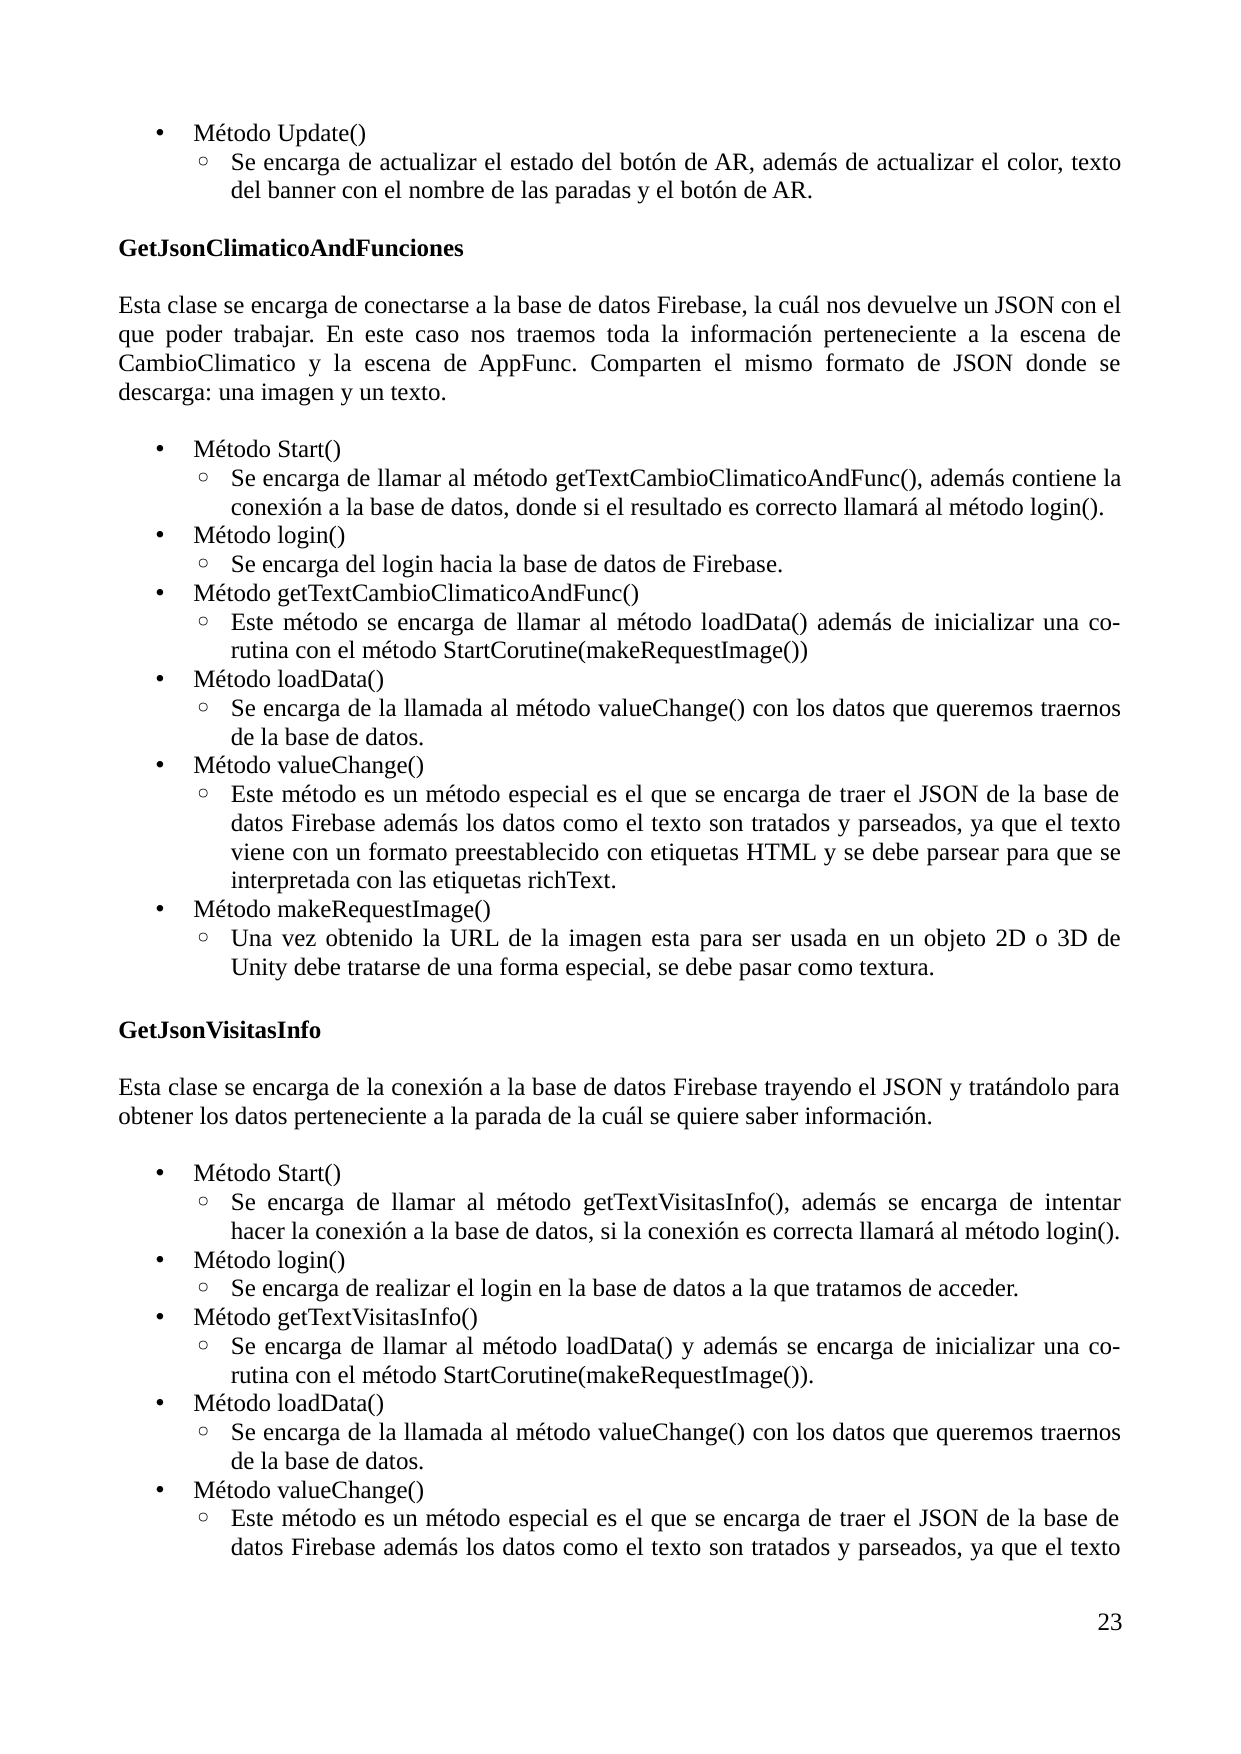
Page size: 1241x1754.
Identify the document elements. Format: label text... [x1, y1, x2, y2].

list Método login() [156, 1245, 1122, 1273]
list Se encarga de llamar al método getTextCambioClimaticoAndFunc(), además contiene la conexión a la base de datos, donde si el resultado es correcto llamará al método login(). [193, 463, 1122, 521]
list Método loadData() [156, 1388, 1122, 1417]
list Método valueChange() [156, 1475, 1122, 1503]
list Método Start() [156, 1158, 1122, 1187]
list Se encarga de llamar al método loadData() y además se encarga de inicializar una co-rutina con el método StartCorutine(makeRequestImage()). [193, 1331, 1122, 1388]
list Se encarga de la llamada al método valueChange() con los datos que queremos traernos de la base de datos. [193, 693, 1122, 751]
list Se encarga de actualizar el estado del botón de AR, además de actualizar el color, texto del banner con el nombre de las paradas y el botón de AR. [193, 147, 1122, 204]
list Método getTextVisitasInfo() [156, 1302, 1122, 1331]
list Se encarga del login hacia la base de datos de Firebase. [193, 549, 1122, 578]
list Método Update() [156, 118, 1122, 147]
list Método makeRequestImage() [156, 894, 1122, 923]
list Se encarga de realizar el login en la base de datos a la que tratamos de acceder. [193, 1273, 1122, 1302]
list Una vez obtenido la URL de la imagen esta para ser usada en un objeto 2D o 3D de Unity debe tratarse de una forma especial, se debe pasar como textura. [193, 923, 1122, 981]
text Esta clase se encarga de conectarse a la base de datos Firebase, la cuál nos devuelve un JSON con el que poder trabajar. En este caso nos traemos toda la información perteneciente a la escena de CambioClimatico y la escena de AppFunc. Comparten el mismo formato de JSON donde se descarga: una imagen y un texto. [118, 291, 1122, 406]
list Método valueChange() [156, 751, 1122, 779]
text GetJsonClimaticoAndFunciones [118, 233, 1122, 262]
list Método loadData() [156, 664, 1122, 693]
list Este método es un método especial es el que se encarga de traer el JSON de la base de datos Firebase además los datos como el texto son tratados y parseados, ya que el texto [193, 1503, 1122, 1561]
text Esta clase se encarga de la conexión a la base de datos Firebase trayendo el JSON y tratándolo para obtener los datos perteneciente a la parada de la cuál se quiere saber información. [118, 1072, 1122, 1130]
list Se encarga de llamar al método getTextVisitasInfo(), además se encarga de intentar hacer la conexión a la base de datos, si la conexión es correcta llamará al método login(). [193, 1187, 1122, 1245]
list Método login() [156, 521, 1122, 549]
list Se encarga de la llamada al método valueChange() con los datos que queremos traernos de la base de datos. [193, 1417, 1122, 1475]
list Este método es un método especial es el que se encarga de traer el JSON de la base de datos Firebase además los datos como el texto son tratados y parseados, ya que el texto viene con un formato preestablecido con etiquetas HTML y se debe parsear para que se interpretada con las etiquetas richText. [193, 779, 1122, 894]
list Método Start() [156, 434, 1122, 463]
list Este método se encarga de llamar al método loadData() además de inicializar una co-rutina con el método StartCorutine(makeRequestImage()) [193, 607, 1122, 664]
text GetJsonVisitasInfo [118, 1015, 1122, 1043]
list Método getTextCambioClimaticoAndFunc() [156, 578, 1122, 607]
